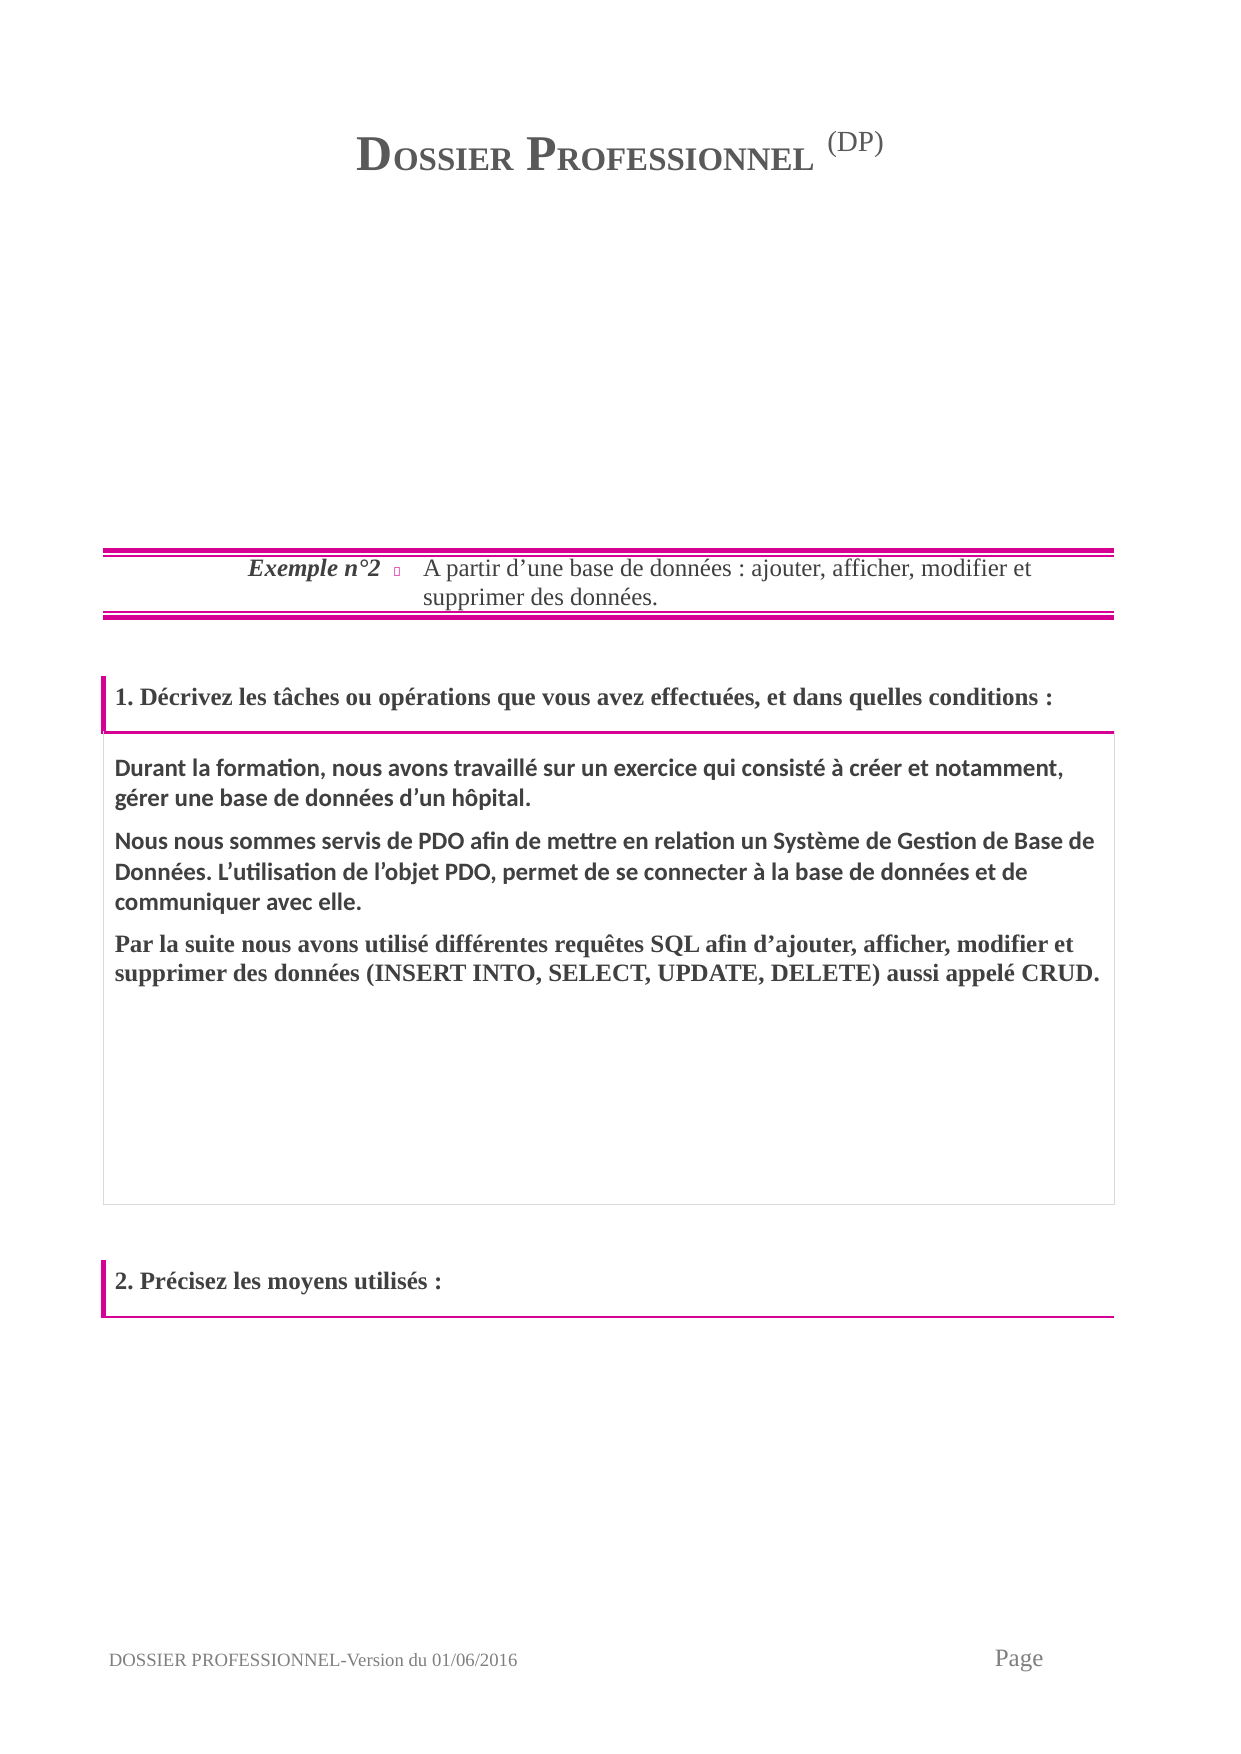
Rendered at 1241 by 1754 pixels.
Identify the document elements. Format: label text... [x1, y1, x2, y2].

table_cell [1114, 676, 1122, 731]
table_cell [412, 620, 1114, 676]
table_cell 2. Précisez les moyens utilisés : [106, 1260, 1114, 1316]
table_cell [1114, 548, 1122, 611]
table_cell Exemple n°2  [103, 557, 412, 611]
table_cell Durant la formation, nous avons travaillé sur un exercice qui consisté à créer et notamment, gérer une base de données d’un hôpital. Nous nous sommes servis de PDO afin de mettre en relation un Système de Gestion de Base de Données. L’utilisation de l’objet PDO, permet de se connecter à la base de données et de communiquer avec elle. Par la suite nous avons utilisé différentes requêtes SQL afin d’ajouter, afficher, modifier et supprimer des données (INSERT INTO, SELECT, UPDATE, DELETE) aussi appelé CRUD. [104, 734, 1114, 1204]
table_cell [1115, 731, 1122, 1204]
table_cell [1114, 611, 1122, 676]
table_cell [1114, 1204, 1122, 1260]
table_cell [1114, 1260, 1122, 1316]
table_cell A partir d’une base de données : ajouter, afficher, modifier et supprimer des données. [412, 557, 1114, 611]
table_cell [103, 1205, 1114, 1260]
table_cell 1. Décrivez les tâches ou opérations que vous avez effectuées, et dans quelles conditions : [106, 676, 1114, 731]
table_cell [103, 620, 412, 676]
